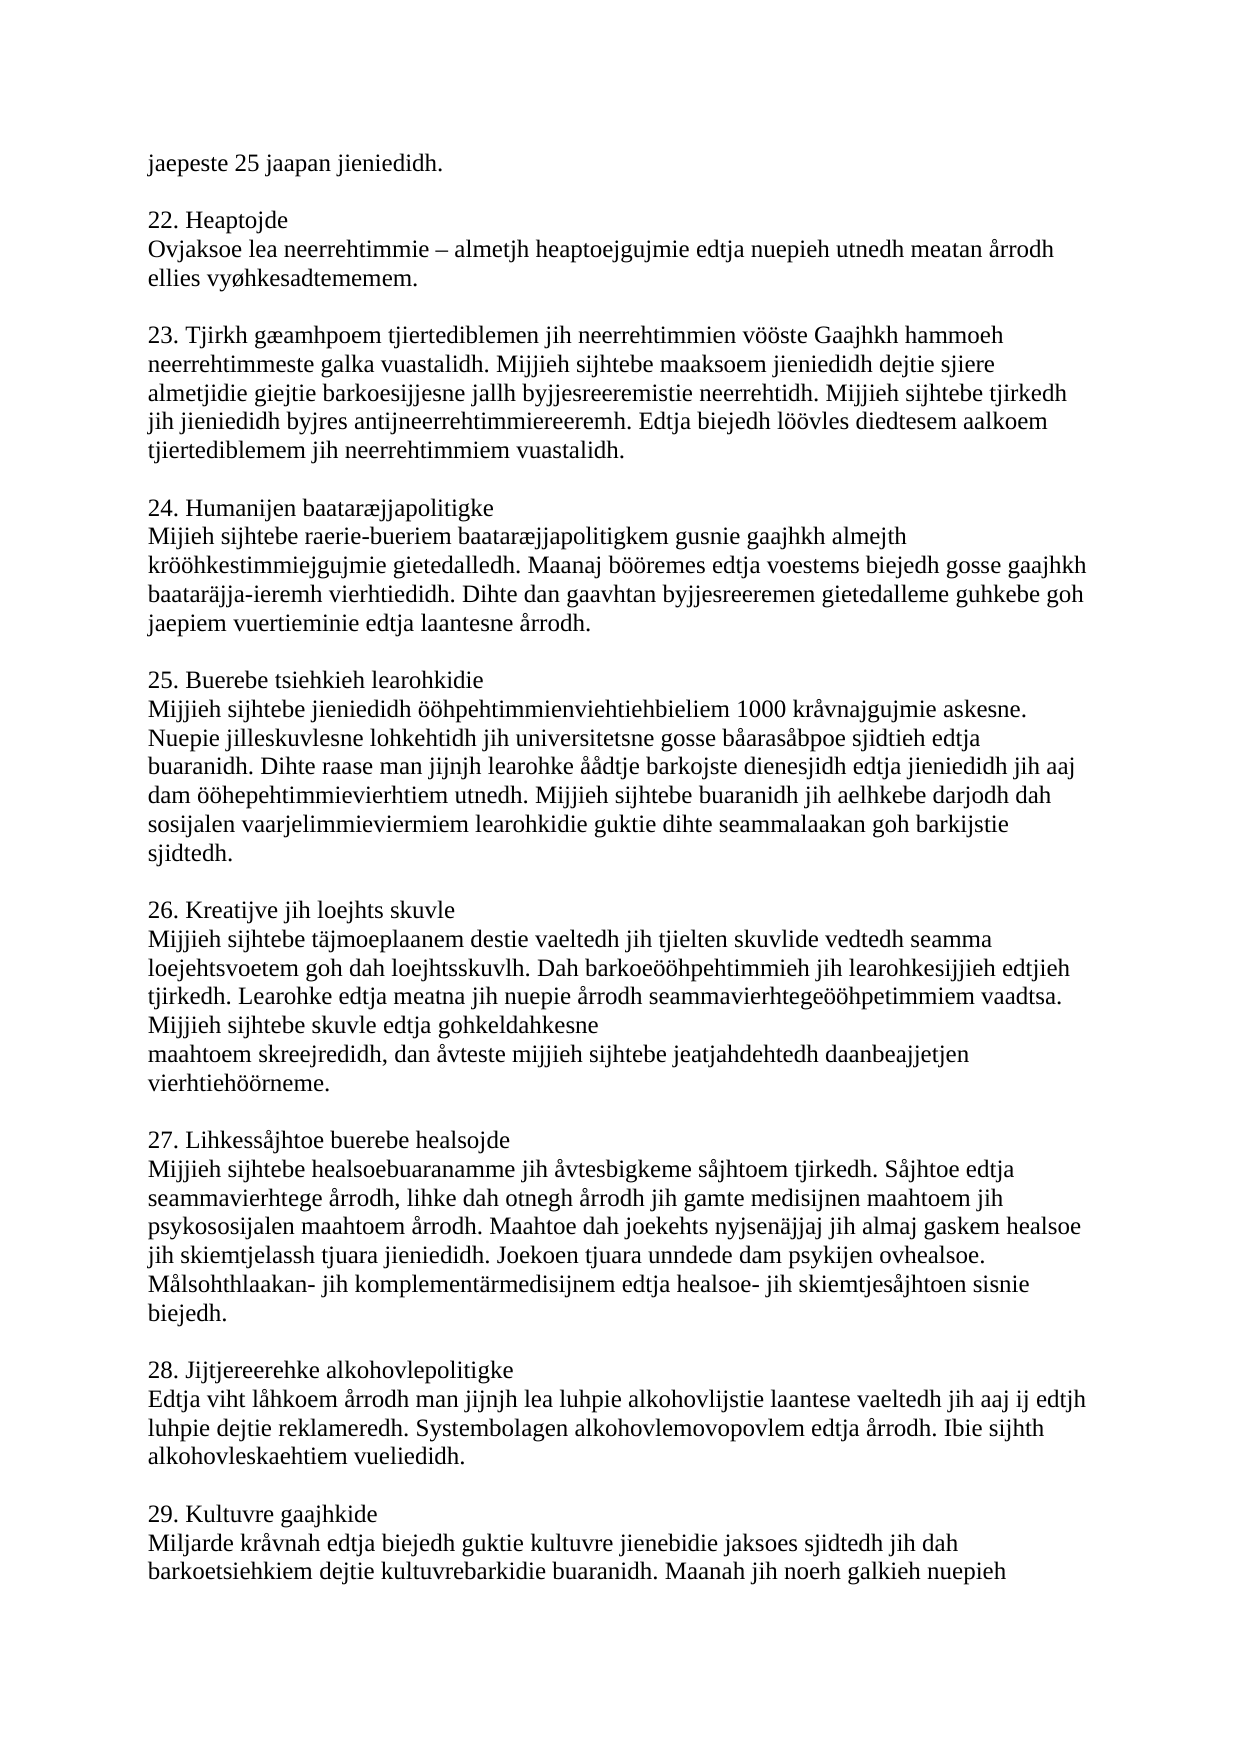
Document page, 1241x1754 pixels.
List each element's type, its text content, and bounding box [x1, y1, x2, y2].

text neerrehtimmeste galka vuastalidh. Mijjieh sijhtebe maaksoem jieniedidh dejtie sjiere almetjidie giejtie barkoesijjesne jallh byjjesreeremistie neerrehtidh. Mijjieh sijhtebe tjirkedh jih jieniedidh byjres antijneerrehtimmiereeremh. Edtja biejedh löövles diedtesem aalkoem tjiertediblemem jih neerrehtimmiem vuastalidh. [148, 349, 1093, 464]
text 29. Kultuvre gaajhkide [148, 1499, 1093, 1528]
text 24. Humanijen baataræjjapolitigke [148, 493, 1093, 521]
text Edtja viht låhkoem årrodh man jijnjh lea luhpie alkohovlijstie laantese vaeltedh jih aaj ij edtjh luhpie dejtie reklameredh. Systembolagen alkohovlemovopovlem edtja årrodh. Ibie sijhth alkohovleskaehtiem vueliedidh. [148, 1384, 1093, 1470]
text 25. Buerebe tsiehkieh learohkidie [148, 665, 1093, 694]
text 27. Lihkessåjhtoe buerebe healsojde [148, 1125, 1093, 1154]
text Mijjieh sijhtebe healsoebuaranamme jih åvtesbigkeme såjhtoem tjirkedh. Såjhtoe edtja seammavierhtege årrodh, lihke dah otnegh årrodh jih gamte medisijnen maahtoem jih psykososijalen maahtoem årrodh. Maahtoe dah joekehts nyjsenäjjaj jih almaj gaskem healsoe jih skiemtjelassh tjuara jieniedidh. Joekoen tjuara unndede dam psykijen ovhealsoe. Målsohthlaakan- jih komplementärmedisijnem edtja healsoe- jih skiemtjesåjhtoen sisnie biejedh. [148, 1154, 1093, 1326]
text 23. Tjirkh gæamhpoem tjiertediblemen jih neerrehtimmien vööste Gaajhkh hammoeh [148, 320, 1093, 349]
text Mijjieh sijhtebe jieniedidh ööhpehtimmienviehtiehbieliem 1000 kråvnajgujmie askesne. Nuepie jilleskuvlesne lohkehtidh jih universitetsne gosse båarasåbpoe sjidtieh edtja buaranidh. Dihte raase man jijnjh learohke åådtje barkojste dienesjidh edtja jieniedidh jih aaj dam ööhepehtimmievierhtiem utnedh. Mijjieh sijhtebe buaranidh jih aelhkebe darjodh dah sosijalen vaarjelimmieviermiem learohkidie guktie dihte seammalaakan goh barkijstie sjidtedh. [148, 694, 1093, 866]
text 28. Jijtjereerehke alkohovlepolitigke [148, 1355, 1093, 1384]
text Miljarde kråvnah edtja biejedh guktie kultuvre jienebidie jaksoes sjidtedh jih dah barkoetsiehkiem dejtie kultuvrebarkidie buaranidh. Maanah jih noerh galkieh nuepieh [148, 1528, 1093, 1585]
text jaepeste 25 jaapan jieniedidh. [148, 148, 1093, 176]
text 26. Kreatijve jih loejhts skuvle [148, 895, 1093, 924]
text maahtoem skreejredidh, dan åvteste mijjieh sijhtebe jeatjahdehtedh daanbeajjetjen vierhtiehöörneme. [148, 1039, 1093, 1096]
text Mijieh sijhtebe raerie-bueriem baataræjjapolitigkem gusnie gaajhkh almejth krööhkestimmiejgujmie gietedalledh. Maanaj bööremes edtja voestems biejedh gosse gaajhkh baataräjja-ieremh vierhtiedidh. Dihte dan gaavhtan byjjesreeremen gietedalleme guhkebe goh jaepiem vuertieminie edtja laantesne årrodh. [148, 521, 1093, 636]
text Mijjieh sijhtebe täjmoeplaanem destie vaeltedh jih tjielten skuvlide vedtedh seamma loejehtsvoetem goh dah loejhtsskuvlh. Dah barkoeööhpehtimmieh jih learohkesijjieh edtjieh tjirkedh. Learohke edtja meatna jih nuepie årrodh seammavierhtegeööhpetimmiem vaadtsa. Mijjieh sijhtebe skuvle edtja gohkeldahkesne [148, 924, 1093, 1039]
text Ovjaksoe lea neerrehtimmie – almetjh heaptoejgujmie edtja nuepieh utnedh meatan årrodh ellies vyøhkesadtememem. [148, 234, 1093, 291]
text 22. Heaptojde [148, 205, 1093, 234]
